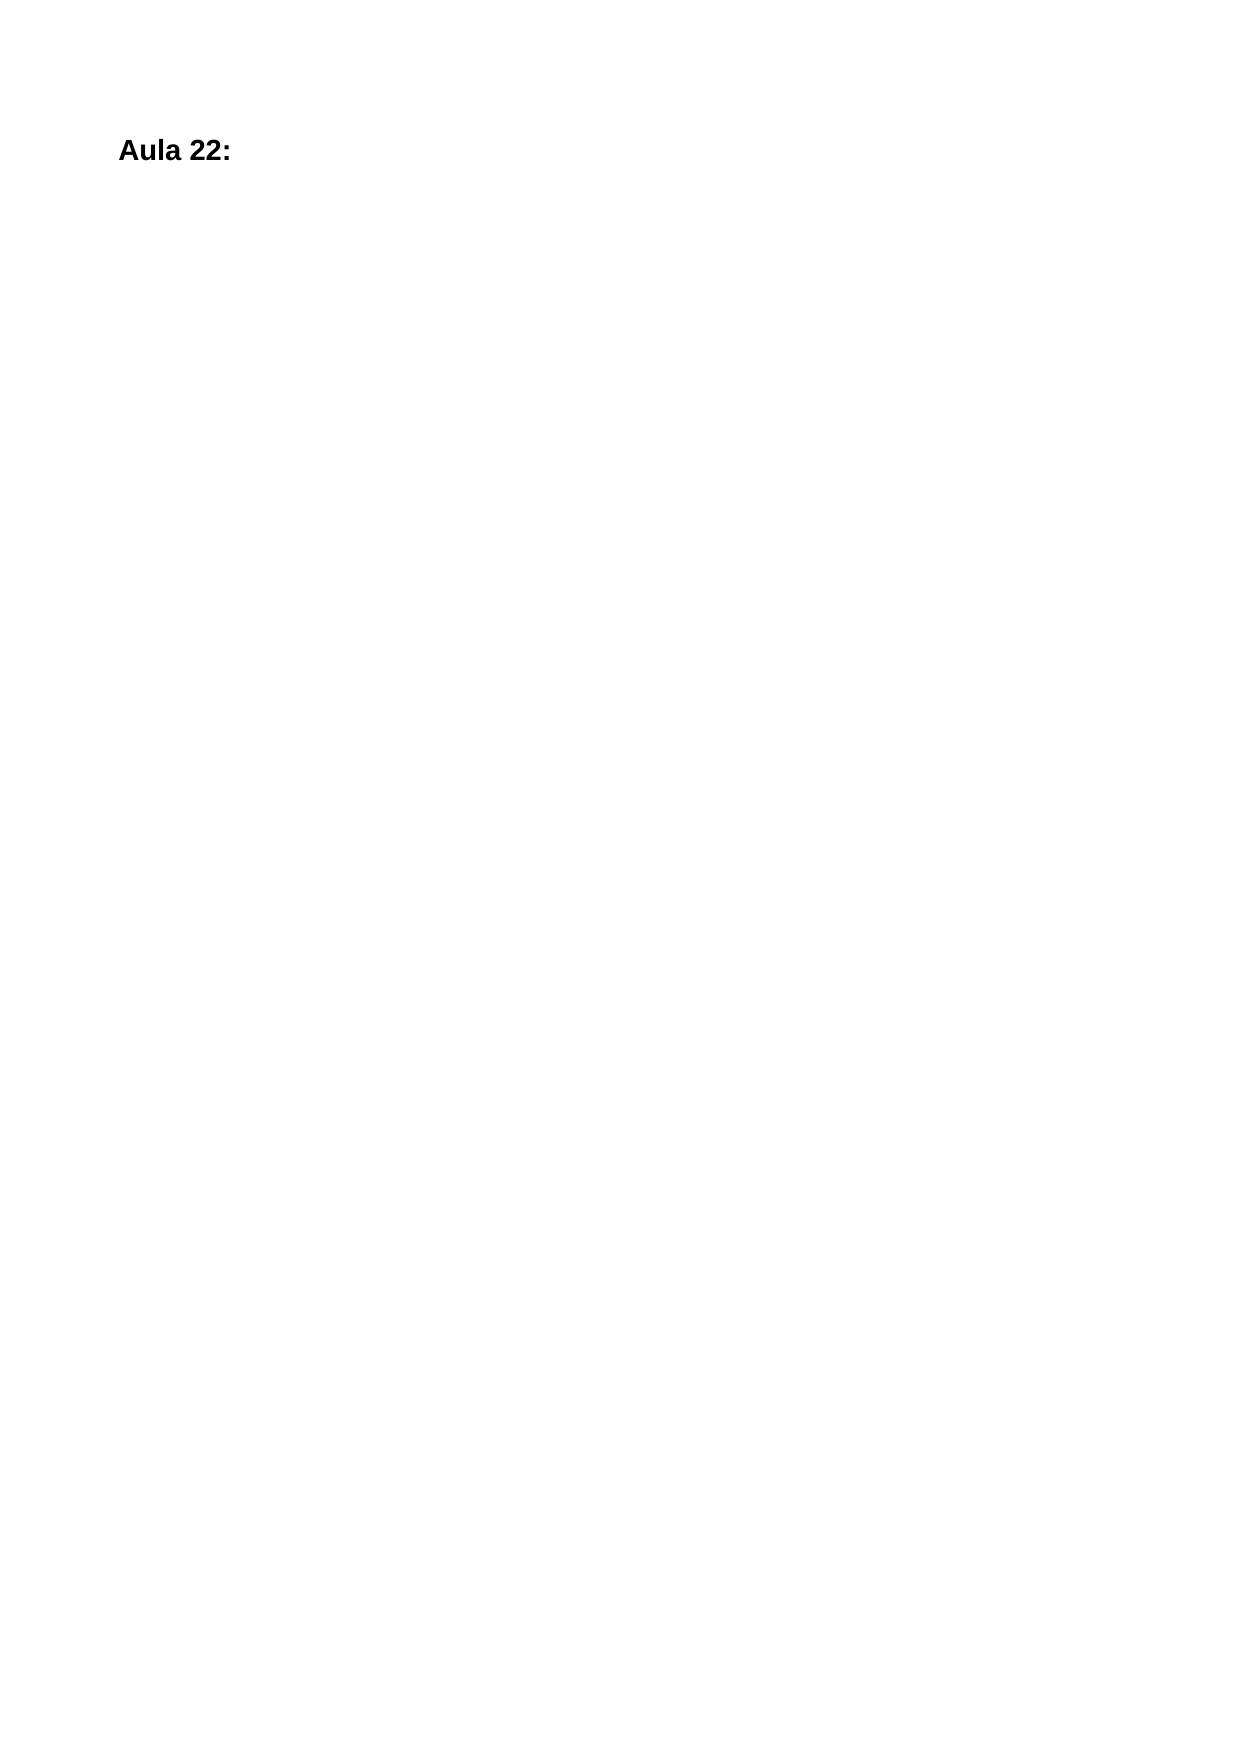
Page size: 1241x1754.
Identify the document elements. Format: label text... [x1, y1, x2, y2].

subtitle Aula 22: [118, 133, 1122, 166]
